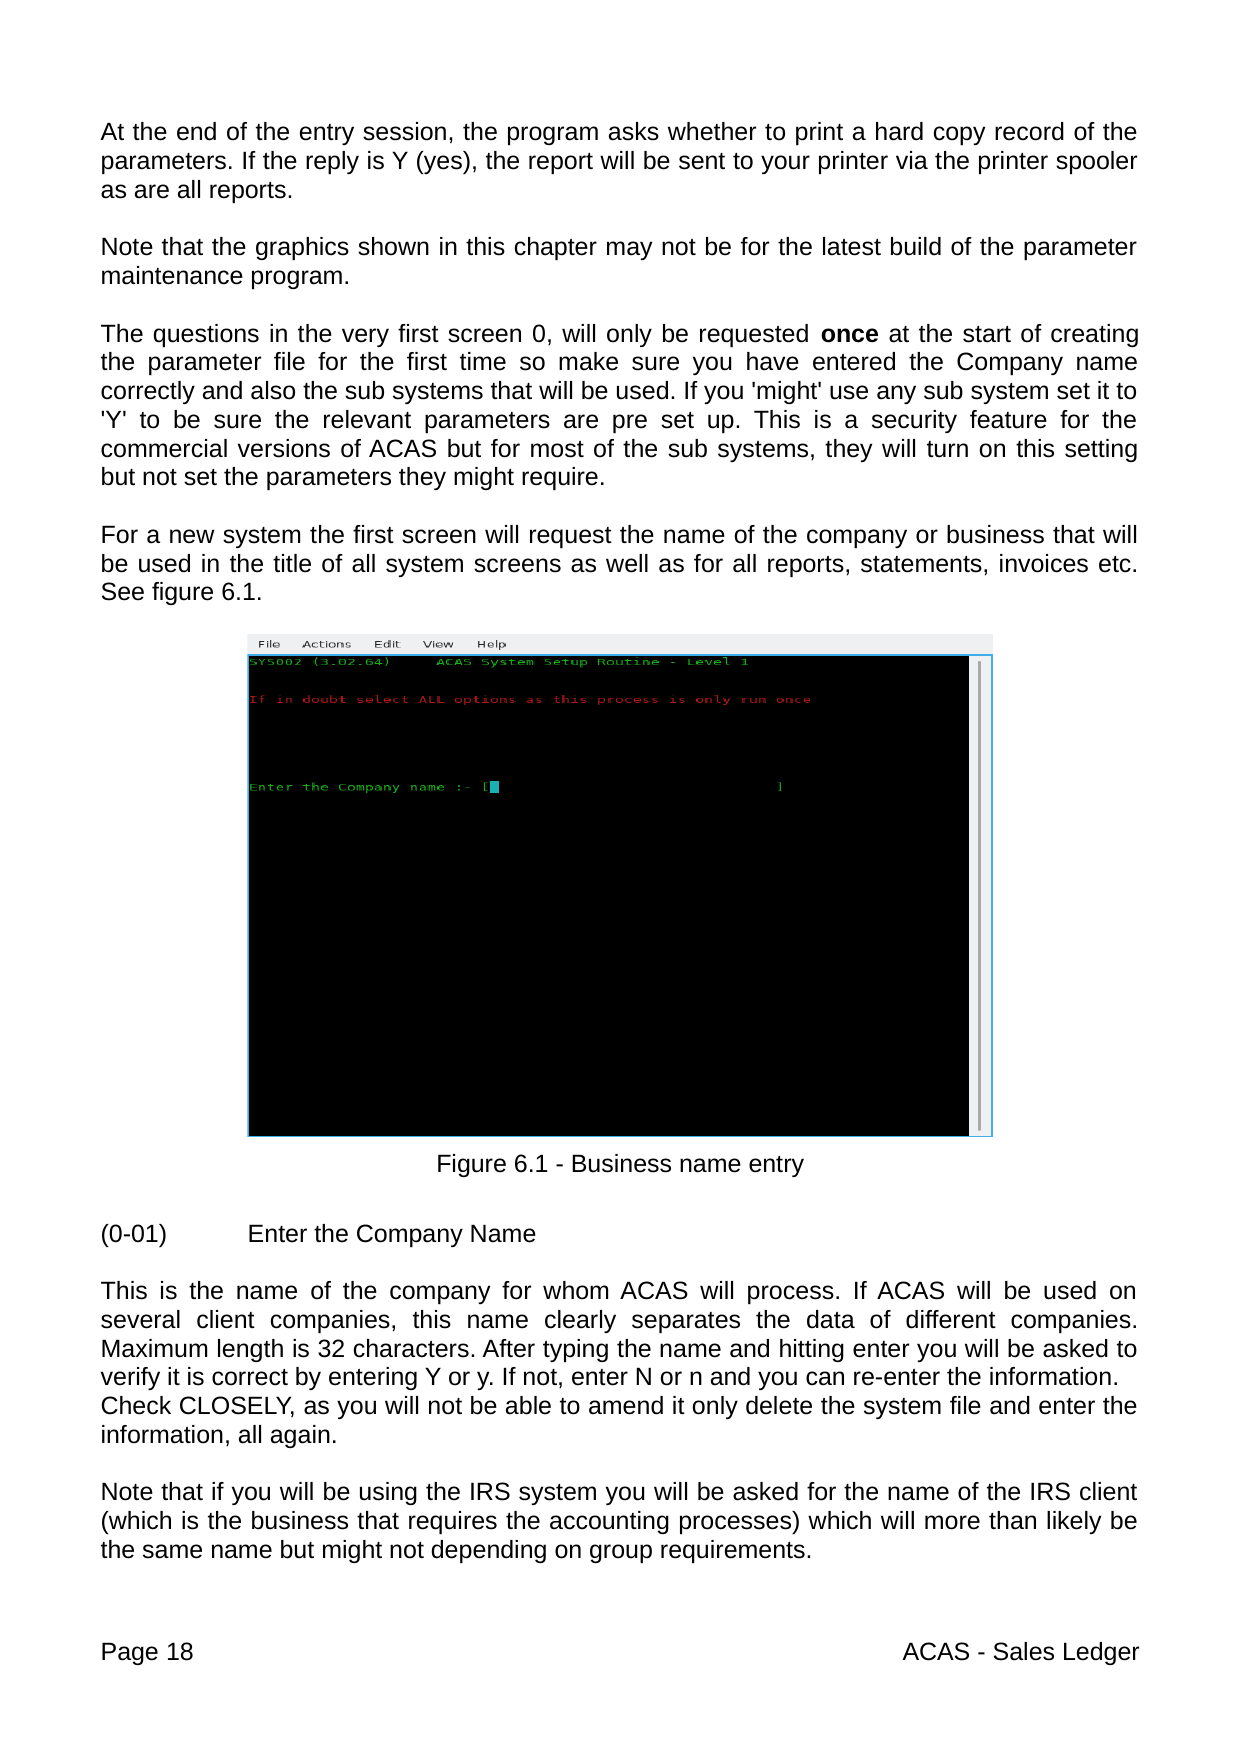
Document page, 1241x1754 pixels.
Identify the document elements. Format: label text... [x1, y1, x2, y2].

picture [247, 634, 993, 1137]
text The questions in the very first screen 0, will only be requested once at the start of creating the parameter file for the first time so make sure you have entered the Company name correctly and also the sub systems that will be used. If you 'might' use any sub system set it to 'Y' to be sure the relevant parameters are pre set up. This is a security feature for the commercial versions of ACAS but for most of the sub systems, they will turn on this setting but not set the parameters they might require. [100, 318, 1140, 491]
text For a new system the first screen will request the name of the company or business that will be used in the title of all system screens as well as for all reports, statements, invoices etc. See figure 6.1. [100, 520, 1140, 606]
text Figure 6.1 - Business name entry [100, 1148, 1140, 1177]
text (0-01) Enter the Company Name [100, 1218, 1140, 1247]
text Note that the graphics shown in this chapter may not be for the latest build of the parameter maintenance program. [100, 232, 1140, 290]
text At the end of the entry session, the program asks whether to print a hard copy record of the parameters. If the reply is Y (yes), the report will be sent to your printer via the printer spooler as are all reports. [100, 117, 1140, 203]
text Check CLOSELY, as you will not be able to amend it only delete the system file and enter the information, all again. [100, 1391, 1140, 1448]
text Note that if you will be using the IRS system you will be asked for the name of the IRS client (which is the business that requires the accounting processes) which will more than likely be the same name but might not depending on group requirements. [100, 1477, 1140, 1563]
text This is the name of the company for whom ACAS will process. If ACAS will be used on several client companies, this name clearly separates the data of different companies. Maximum length is 32 characters. After typing the name and hitting enter you will be asked to verify it is correct by entering Y or y. If not, enter N or n and you can re-enter the information. [100, 1276, 1140, 1391]
